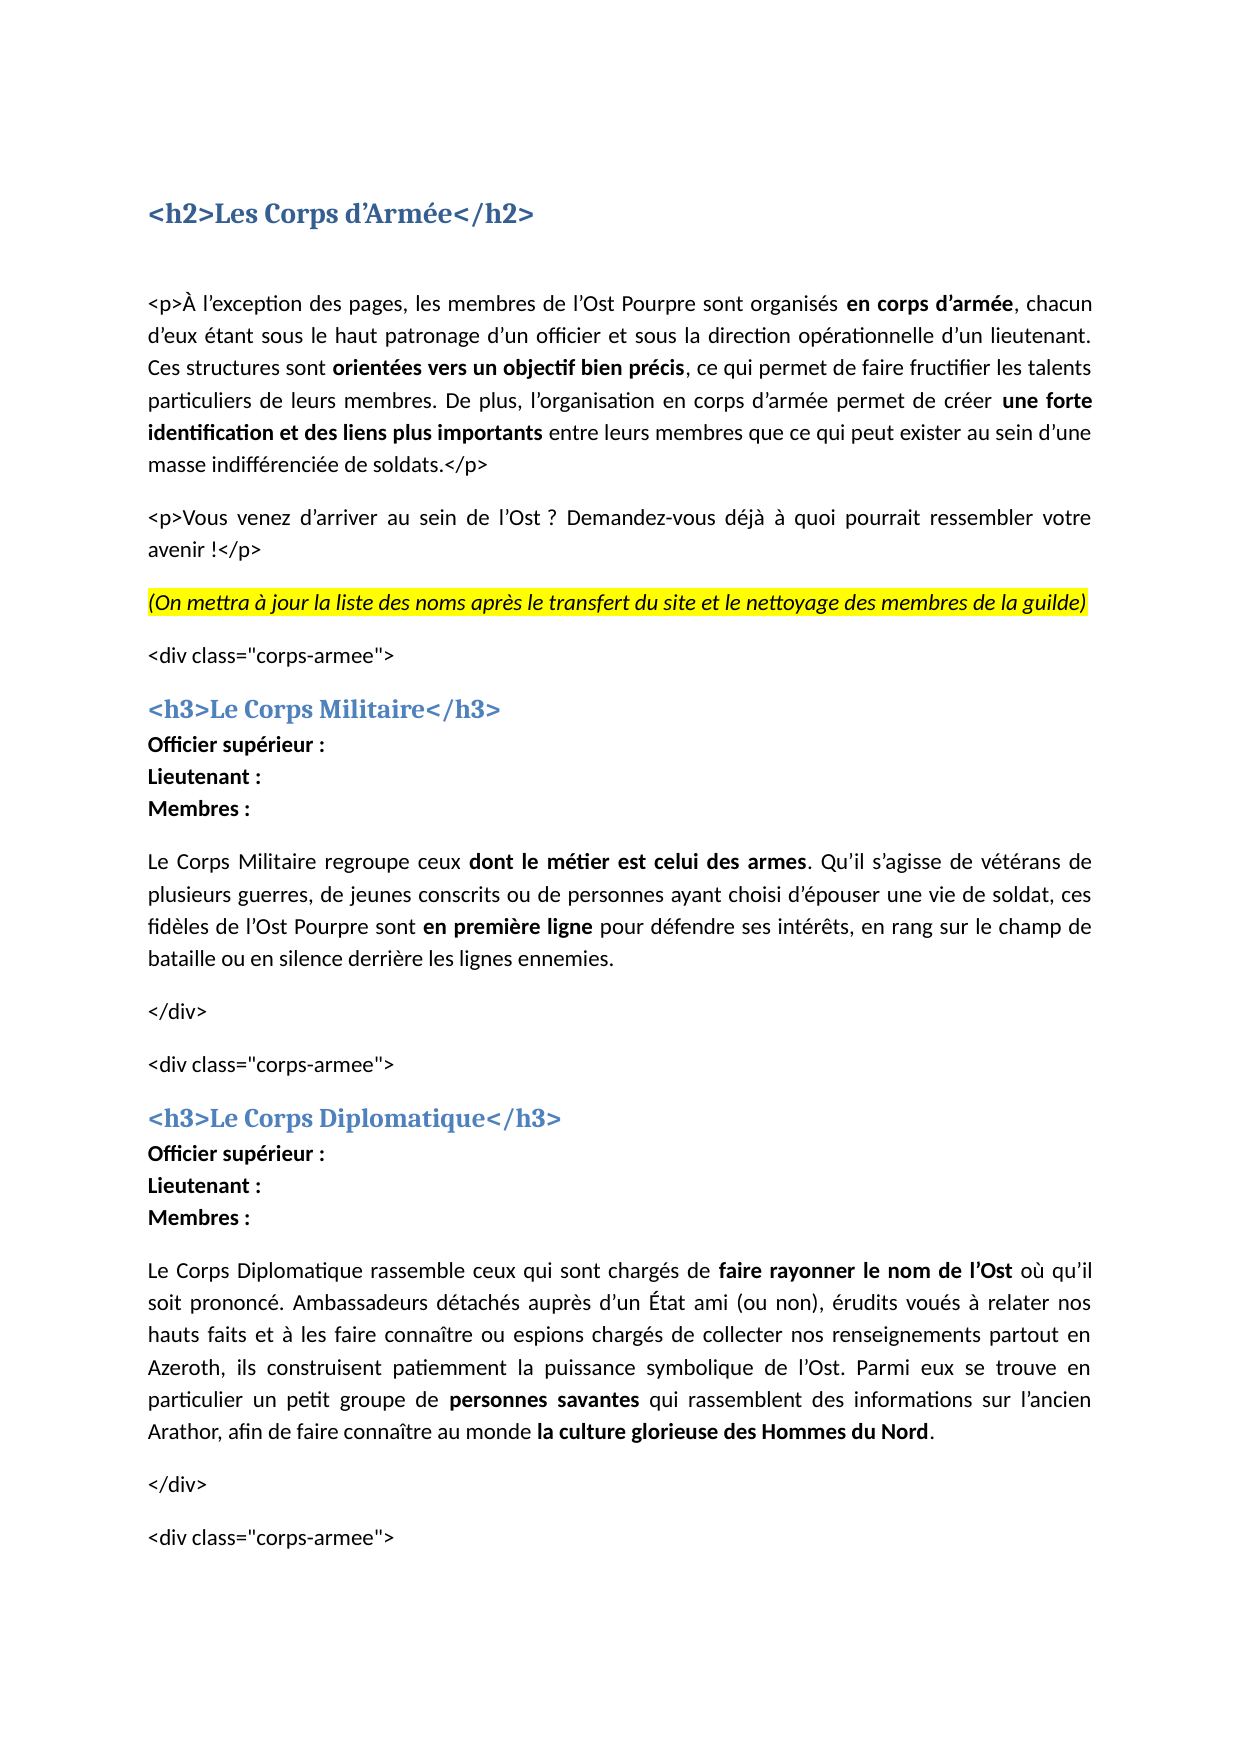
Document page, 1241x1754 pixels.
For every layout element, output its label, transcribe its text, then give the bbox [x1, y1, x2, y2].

text Membres : [148, 794, 1093, 822]
text Membres : [148, 1203, 1093, 1231]
subtitle <h2>Les Corps d’Armée</h2> [148, 198, 1093, 231]
text </div> [148, 997, 1093, 1025]
text <div class="corps-armee"> [148, 641, 1093, 669]
text Lieutenant : [148, 1171, 1093, 1199]
text Le Corps Diplomatique rassemble ceux qui sont chargés de faire rayonner le nom de l’Ost où qu’il soit prononcé. Ambassadeurs détachés auprès d’un État ami (ou non), érudits voués à relater nos hauts faits et à les faire connaître ou espions chargés de collecter nos renseignements partout en Azeroth, ils construisent patiemment la puissance symbolique de l’Ost. Parmi eux se trouve en particulier un petit groupe de personnes savantes qui rassemblent des informations sur l’ancien Arathor, afin de faire connaître au monde la culture glorieuse des Hommes du Nord. [148, 1256, 1093, 1445]
subtitle <h3>Le Corps Diplomatique</h3> [148, 1103, 1093, 1134]
text Lieutenant : [148, 762, 1093, 790]
text Officier supérieur : [148, 730, 1093, 758]
text <div class="corps-armee"> [148, 1050, 1093, 1078]
text <p>Vous venez d’arriver au sein de l’Ost ? Demandez-vous déjà à quoi pourrait ressembler votre avenir !</p> [148, 503, 1093, 563]
subtitle <h3>Le Corps Militaire</h3> [148, 694, 1093, 726]
text <div class="corps-armee"> [148, 1523, 1093, 1551]
text <p>À l’exception des pages, les membres de l’Ost Pourpre sont organisés en corps d’armée, chacun d’eux étant sous le haut patronage d’un officier et sous la direction opérationnelle d’un lieutenant. Ces structures sont orientées vers un objectif bien précis, ce qui permet de faire fructifier les talents particuliers de leurs membres. De plus, l’organisation en corps d’armée permet de créer une forte identification et des liens plus importants entre leurs membres que ce qui peut exister au sein d’une masse indifférenciée de soldats.</p> [148, 289, 1093, 478]
text Officier supérieur : [148, 1139, 1093, 1167]
text Le Corps Militaire regroupe ceux dont le métier est celui des armes. Qu’il s’agisse de vétérans de plusieurs guerres, de jeunes conscrits ou de personnes ayant choisi d’épouser une vie de soldat, ces fidèles de l’Ost Pourpre sont en première ligne pour défendre ses intérêts, en rang sur le champ de bataille ou en silence derrière les lignes ennemies. [148, 847, 1093, 972]
text (On mettra à jour la liste des noms après le transfert du site et le nettoyage des membres de la guilde) [148, 588, 1093, 616]
text </div> [148, 1470, 1093, 1498]
